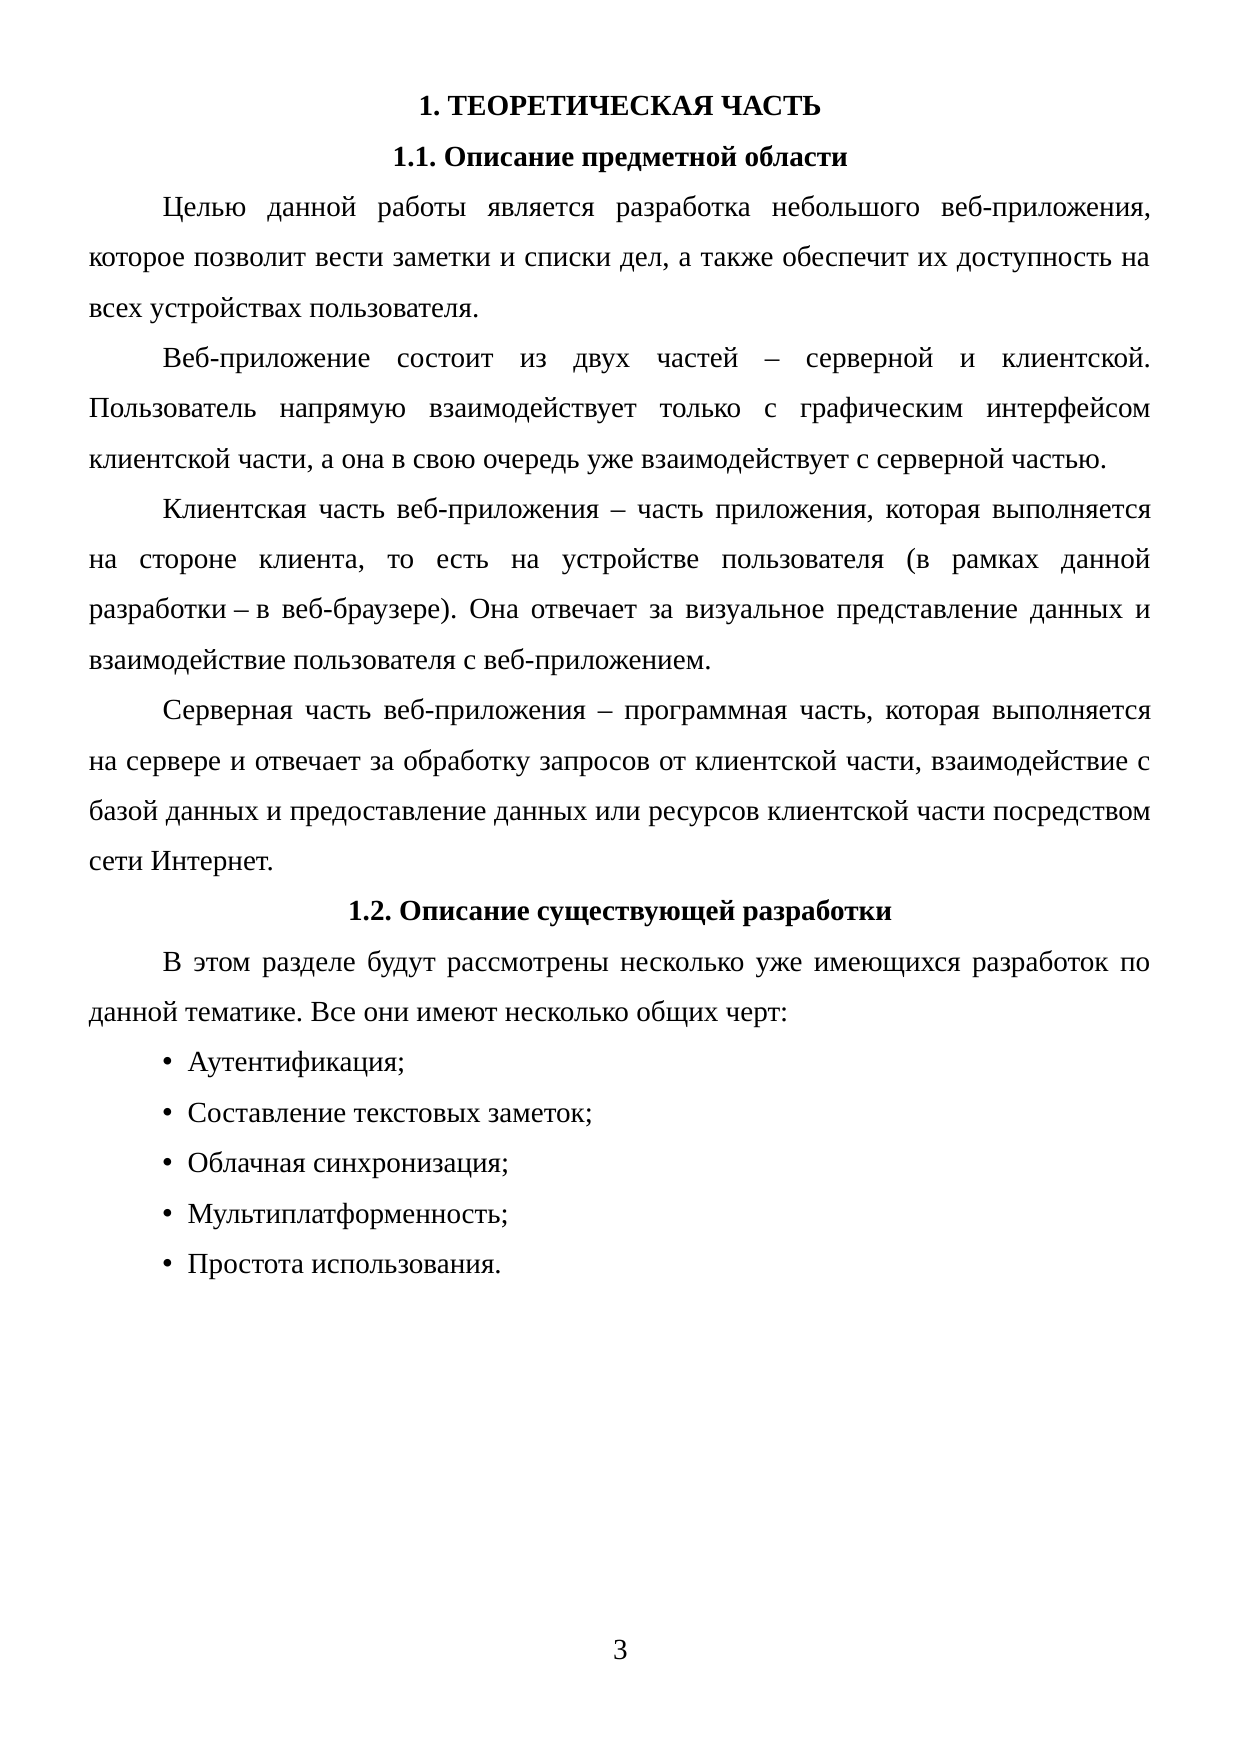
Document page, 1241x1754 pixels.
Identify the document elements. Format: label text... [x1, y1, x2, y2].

subtitle Теоретическая часть [88, 88, 1152, 122]
text Целью данной работы является разработка небольшого веб-приложения, которое позволит вести заметки и списки дел, а также обеспечит их доступность на всех устройствах пользователя. [88, 189, 1152, 323]
text Клиентская часть веб-приложения – часть приложения, которая выполняется на стороне клиента, то есть на устройстве пользователя (в рамках данной разработки – в веб-браузере). Она отвечает за визуальное представление данных и взаимодействие пользователя с веб-приложением. [88, 491, 1152, 676]
text Серверная часть веб-приложения – программная часть, которая выполняется на сервере и отвечает за обработку запросов от клиентской части, взаимодействие с базой данных и предоставление данных или ресурсов клиентской части посредством сети Интернет. [88, 692, 1152, 877]
list Мультиплатформенность; [88, 1196, 1152, 1229]
text Веб-приложение состоит из двух частей – серверной и клиентской. Пользователь напрямую взаимодействует только с графическим интерфейсом клиентской части, а она в свою очередь уже взаимодействует с серверной частью. [88, 340, 1152, 474]
subtitle Описание существующей разработки [88, 893, 1152, 927]
list Аутентификация; [88, 1044, 1152, 1078]
list Облачная синхронизация; [88, 1145, 1152, 1179]
list Простота использования. [88, 1246, 1152, 1280]
text В этом разделе будут рассмотрены несколько уже имеющихся разработок по данной тематике. Все они имеют несколько общих черт: [88, 944, 1152, 1028]
list Составление текстовых заметок; [88, 1095, 1152, 1128]
subtitle Описание предметной области [88, 139, 1152, 172]
